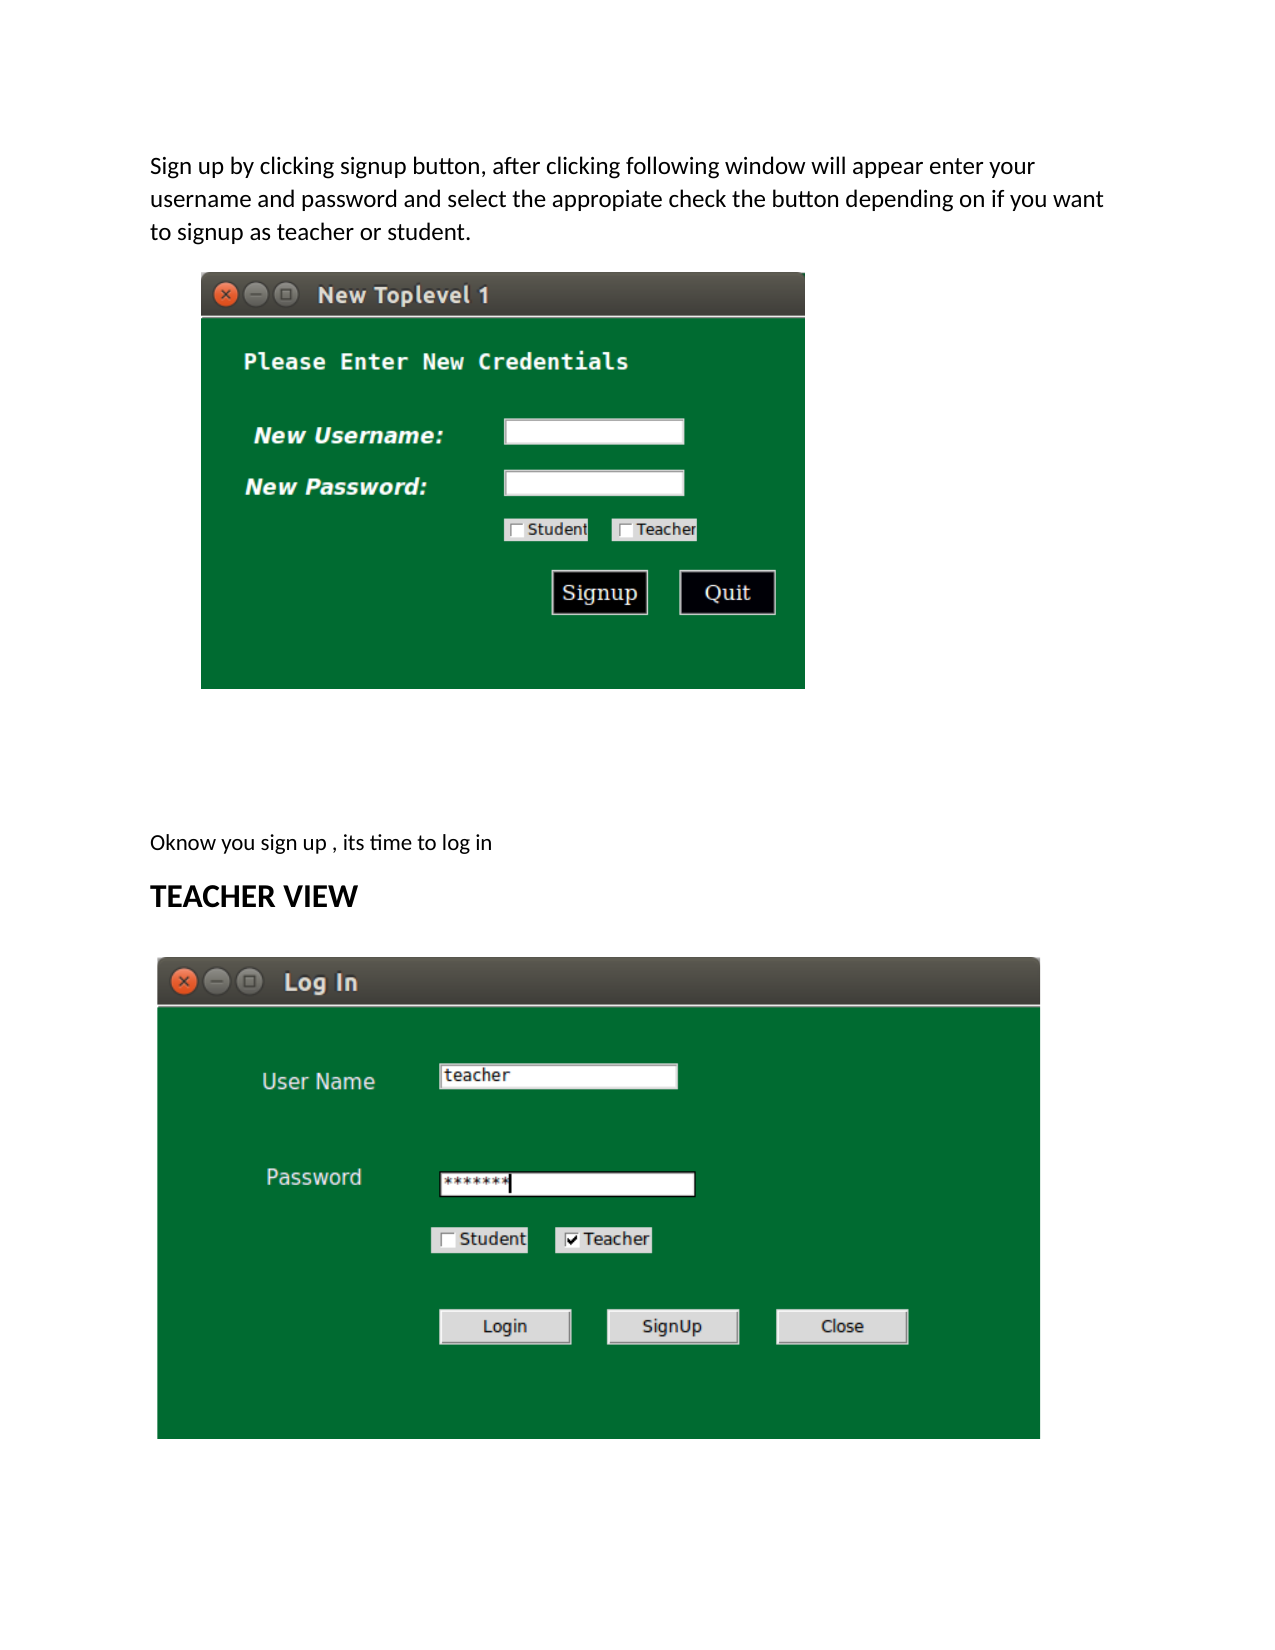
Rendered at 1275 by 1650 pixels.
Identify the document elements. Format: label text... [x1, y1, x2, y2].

text Sign up by clicking signup button, after clicking following window will appear enter your username and password and select the appropiate check the button depending on if you want to signup as teacher or student. [150, 150, 1125, 246]
picture [201, 272, 805, 689]
text Oknow you sign up , its time to log in [150, 828, 1125, 856]
text TEACHER VIEW [150, 875, 1125, 916]
picture [157, 957, 1041, 1439]
